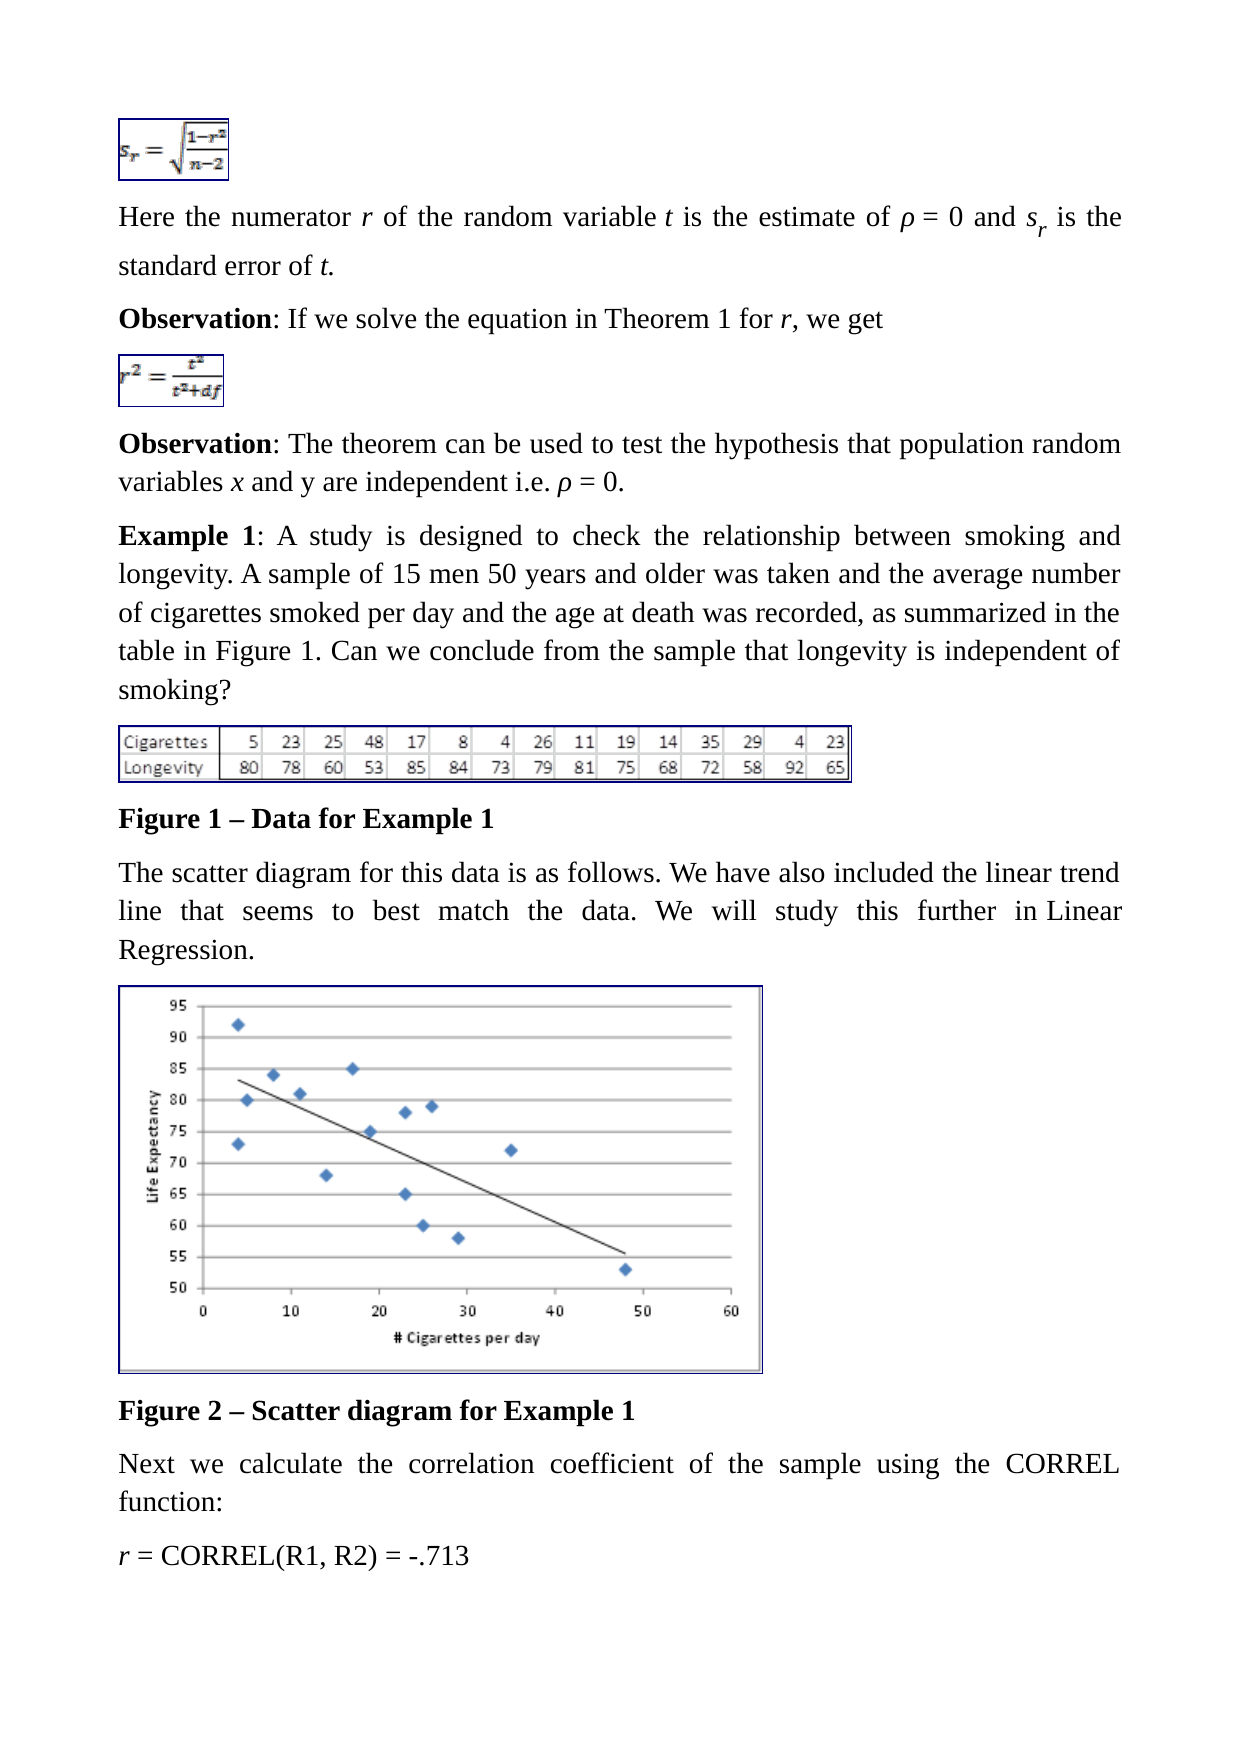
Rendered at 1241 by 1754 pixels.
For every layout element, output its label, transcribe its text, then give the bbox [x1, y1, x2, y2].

text Example 1: A study is designed to check the relationship between smoking and longevity. A sample of 15 men 50 years and older was taken and the average number of cigarettes smoked per day and the age at death was recorded, as summarized in the table in Figure 1. Can we conclude from the sample that longevity is independent of smoking? [118, 518, 1122, 705]
text Next we calculate the correlation coefficient of the sample using the CORREL function: [118, 1446, 1122, 1518]
picture [120, 727, 851, 781]
text Figure 1 – Data for Example 1 [118, 802, 1122, 835]
text The scatter diagram for this data is as follows. We have also included the linear trend line that seems to best match the data. We will study this further in Linear Regression. [118, 855, 1122, 965]
picture [120, 120, 228, 179]
text Figure 2 – Scatter diagram for Example 1 [118, 1393, 1122, 1426]
picture [120, 356, 223, 406]
text r = CORREL(R1, R2) = -.713 [118, 1538, 1122, 1571]
text Here the numerator r of the random variable t is the estimate of ρ = 0 and sr is the standard error of t. [118, 199, 1122, 281]
picture [120, 987, 762, 1373]
text Observation: If we solve the equation in Theorem 1 for r, we get [118, 301, 1122, 334]
text Observation: The theorem can be used to test the hypothesis that population random variables x and y are independent i.e. ρ = 0. [118, 426, 1122, 498]
